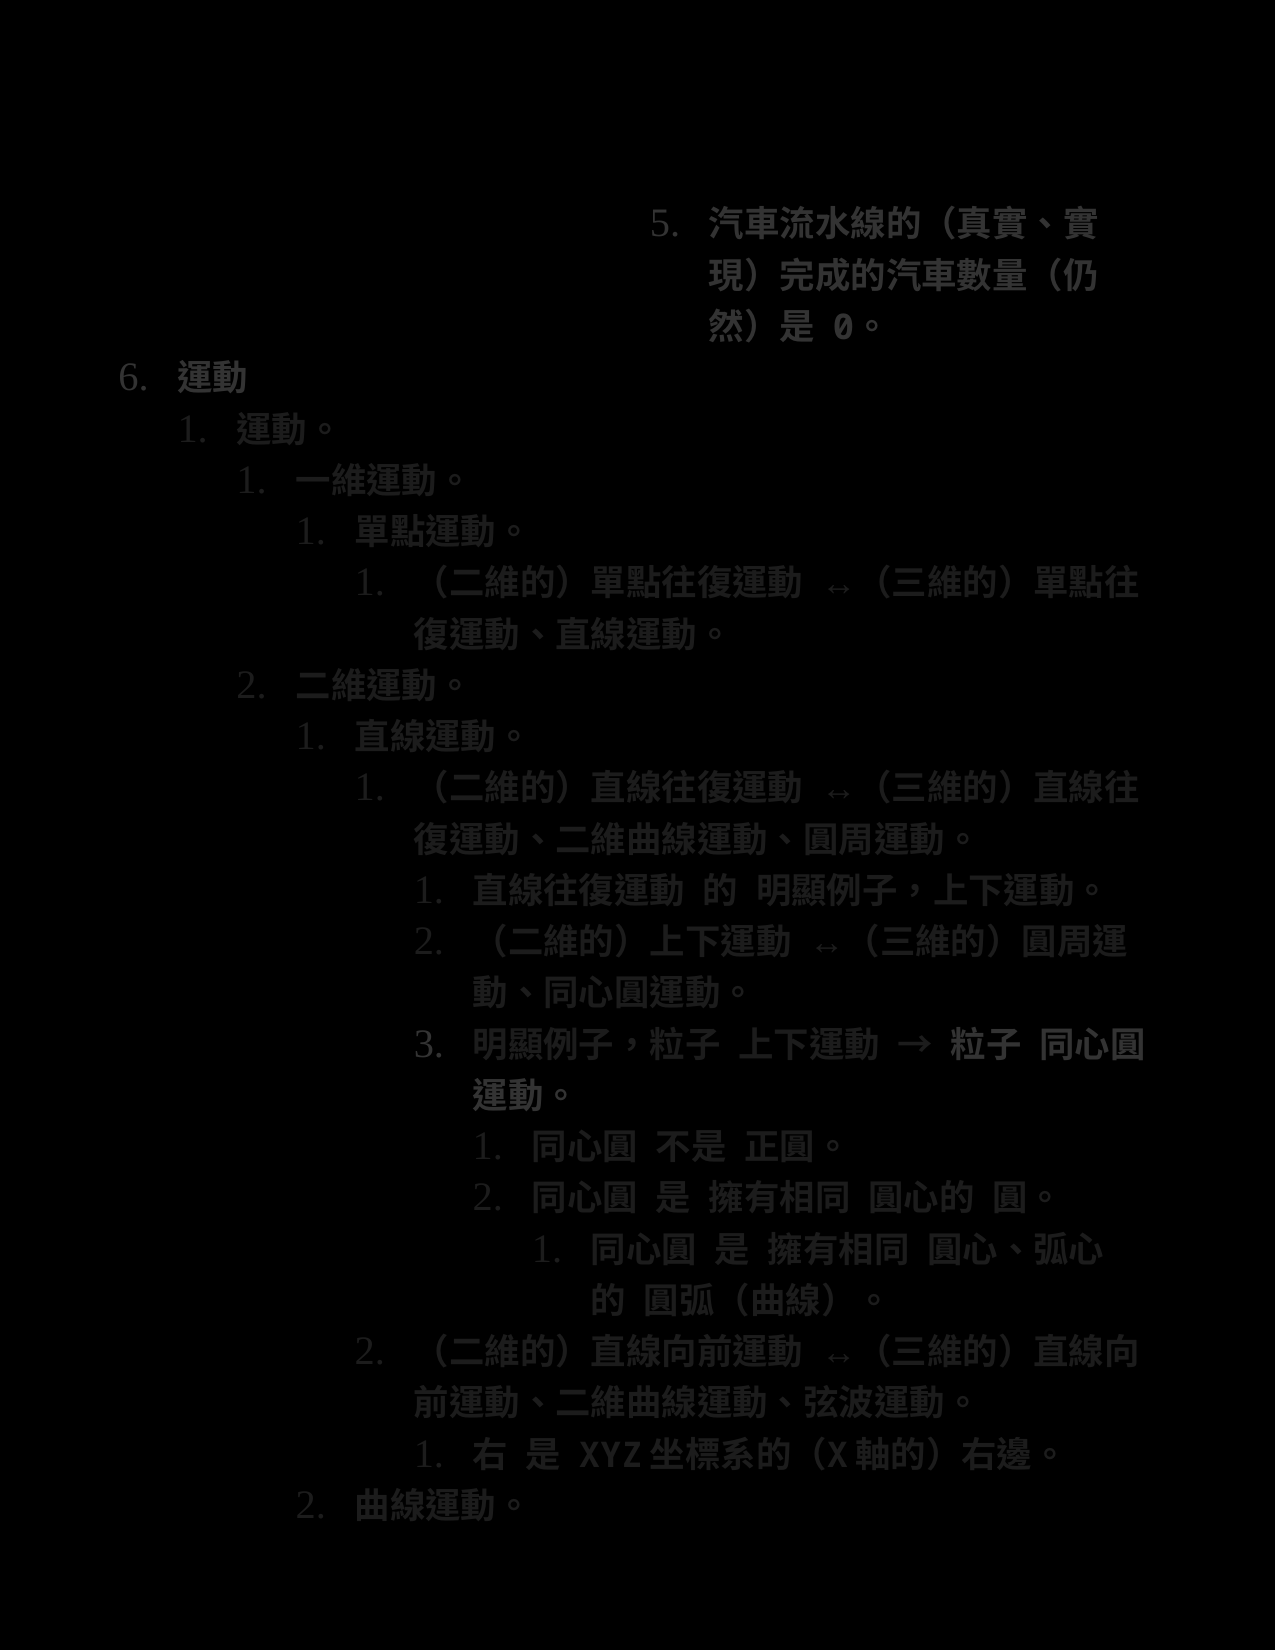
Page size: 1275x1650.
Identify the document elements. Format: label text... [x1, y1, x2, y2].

list 同心圓 是 擁有相同 圓心、弧心 的 圓弧（曲線）。 [532, 1221, 1157, 1323]
list （二維的）直線向前運動 ↔（三維的）直線向前運動、二維曲線運動、弦波運動。 [354, 1323, 1157, 1426]
list 同心圓 不是 正圓。 [472, 1118, 1157, 1170]
list 同心圓 是 擁有相同 圓心的 圓。 [472, 1170, 1157, 1221]
list 直線往復運動 的 明顯例子，上下運動。 [413, 862, 1157, 913]
list 運動 [118, 350, 1157, 401]
list 曲線運動。 [295, 1477, 1157, 1528]
list 一維運動。 [236, 452, 1157, 503]
list 明顯例子，粒子 上下運動 → 粒子 同心圓運動。 [413, 1016, 1157, 1118]
list （二維的）直線往復運動 ↔（三維的）直線往復運動、二維曲線運動、圓周運動。 [354, 760, 1157, 862]
list 運動。 [177, 401, 1157, 452]
list 二維運動。 [236, 657, 1157, 708]
list 汽車流水線的（真實、實現）完成的汽車數量（仍然）是 0。 [649, 196, 1157, 350]
list 右 是 XYZ坐標系的（X軸的）右邊。 [413, 1426, 1157, 1477]
list 單點運動。 [295, 503, 1157, 555]
list （二維的）單點往復運動 ↔（三維的）單點往復運動、直線運動。 [354, 555, 1157, 657]
list 直線運動。 [295, 708, 1157, 760]
list （二維的）上下運動 ↔（三維的）圓周運動、同心圓運動。 [413, 913, 1157, 1016]
